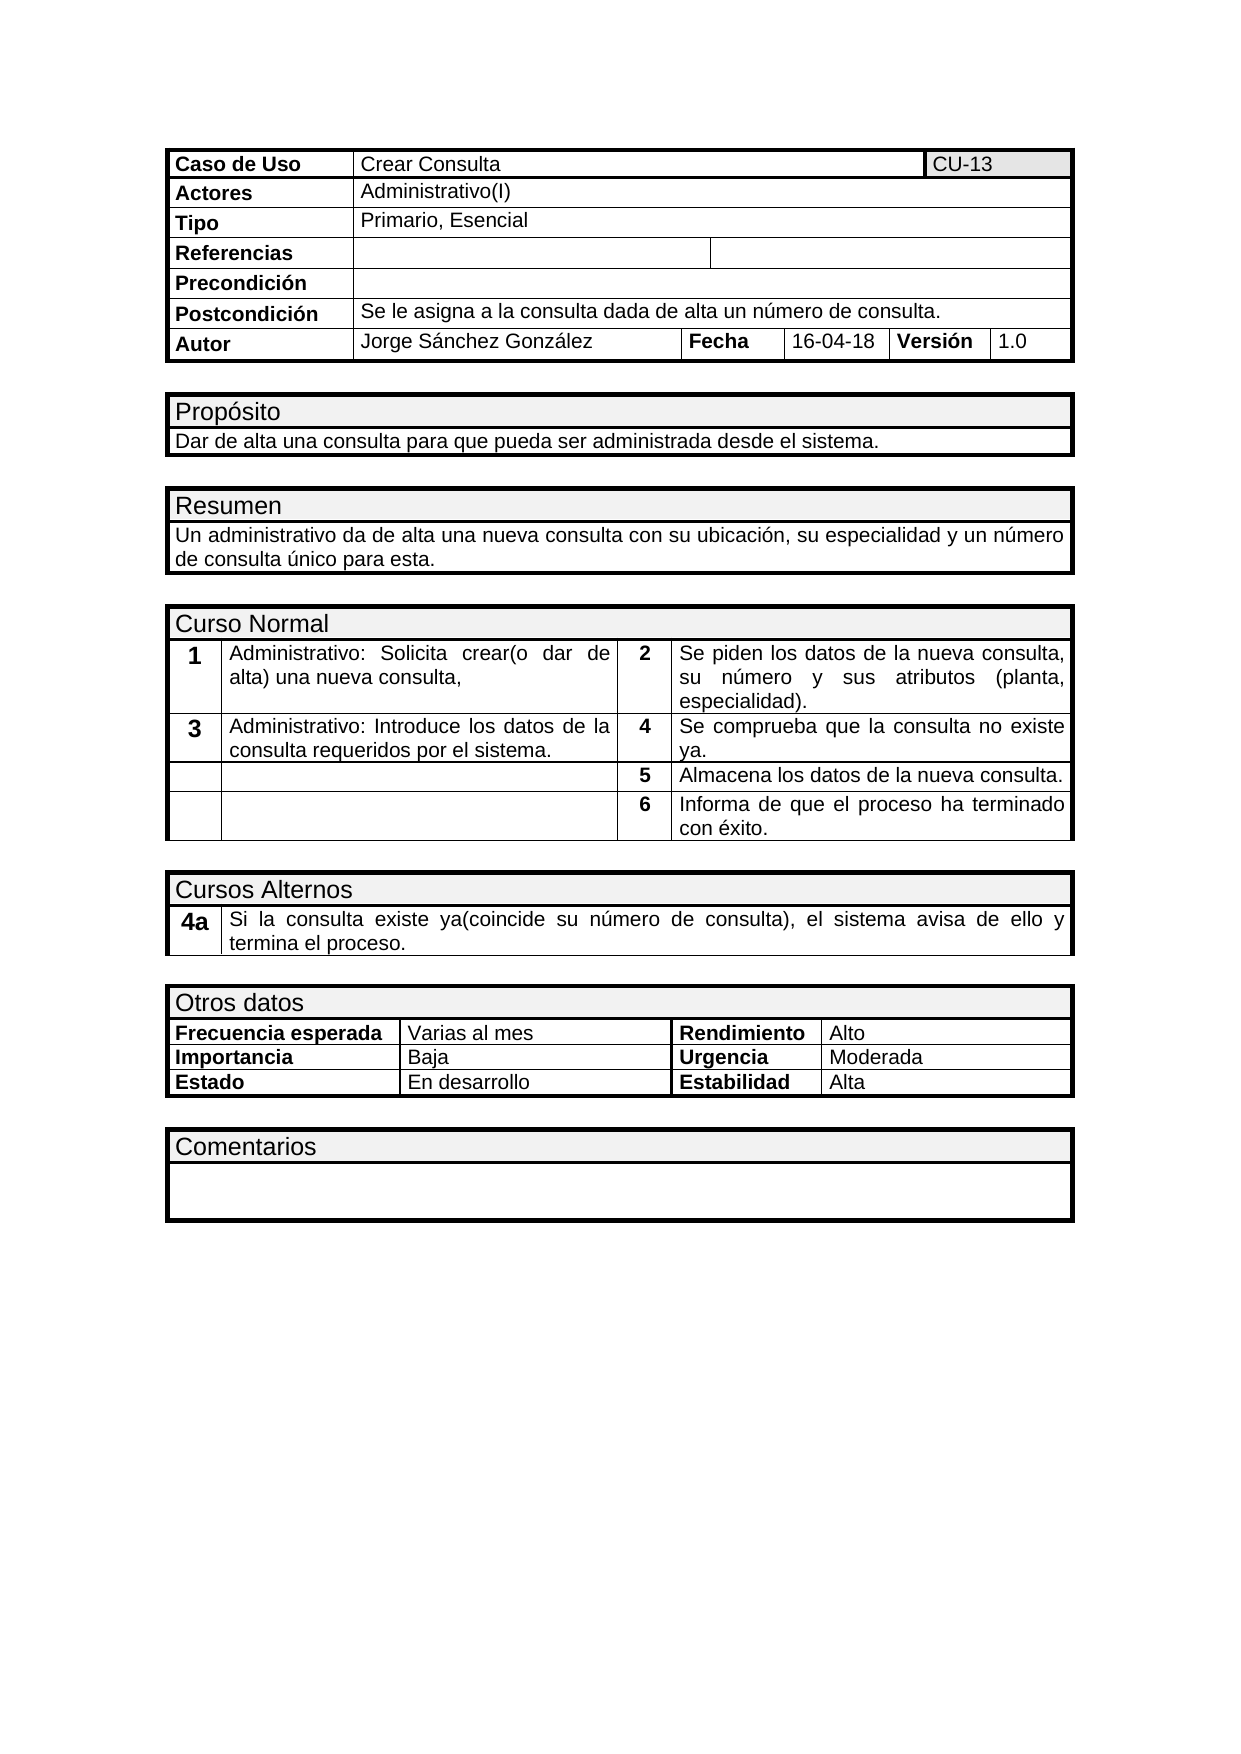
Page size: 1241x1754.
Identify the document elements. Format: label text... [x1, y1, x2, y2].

table_cell Fecha [682, 329, 784, 359]
table_cell Jorge Sánchez González [354, 329, 681, 359]
table_cell [170, 1164, 1070, 1218]
table_cell Almacena los datos de la nueva consulta. [672, 763, 1070, 791]
table_cell 1 [170, 641, 221, 712]
table_cell Alta [822, 1070, 1070, 1094]
table_header Resumen [170, 491, 1070, 519]
table_cell 1.0 [991, 329, 1070, 359]
table_header Caso de Uso [170, 152, 353, 176]
table_cell [170, 763, 221, 791]
table_cell [170, 792, 221, 840]
table_cell Administrativo(I) [354, 179, 1070, 207]
table_cell Estabilidad [673, 1070, 821, 1094]
table_cell [354, 269, 1070, 298]
table_cell [354, 238, 710, 267]
table_cell Se comprueba que la consulta no existe ya. [672, 714, 1070, 761]
table_cell Actores [170, 179, 353, 207]
table_cell Informa de que el proceso ha terminado con éxito. [672, 792, 1070, 840]
table_cell Primario, Esencial [354, 208, 1070, 237]
table_cell Referencias [170, 238, 353, 267]
table_cell Varias al mes [401, 1020, 670, 1044]
table_cell [222, 763, 617, 791]
table_cell Autor [170, 329, 353, 359]
table_cell Postcondición [170, 299, 353, 328]
table_cell Importancia [170, 1045, 399, 1069]
table_cell Si la consulta existe ya(coincide su número de consulta), el sistema avisa de ello y termina el proceso. [222, 907, 1070, 954]
table_header Otros datos [170, 988, 1070, 1017]
table_cell 4a [170, 907, 221, 954]
table_cell Urgencia [673, 1045, 821, 1069]
table_cell Rendimiento [673, 1020, 821, 1044]
table_header Crear Consulta [354, 152, 923, 176]
table_header CU-13 [927, 152, 1070, 176]
table_cell 5 [618, 763, 671, 791]
table_cell Moderada [822, 1045, 1070, 1069]
table_cell Se le asigna a la consulta dada de alta un número de consulta. [354, 299, 1070, 328]
table_cell [222, 792, 617, 840]
table_cell Administrativo: Introduce los datos de la consulta requeridos por el sistema. [222, 714, 617, 761]
table_cell Versión [890, 329, 990, 359]
table_cell Un administrativo da de alta una nueva consulta con su ubicación, su especialidad y un número de consulta único para esta. [170, 523, 1070, 571]
table_cell 3 [170, 714, 221, 761]
table_cell [711, 238, 1070, 267]
table_cell 6 [618, 792, 671, 840]
table_cell 2 [618, 641, 671, 712]
table_cell Se piden los datos de la nueva consulta, su número y sus atributos (planta, especialidad). [672, 641, 1070, 712]
table_header Cursos Alternos [170, 875, 1070, 903]
table_header Curso Normal [170, 609, 1070, 637]
table_cell Estado [170, 1070, 399, 1094]
table_cell Tipo [170, 208, 353, 237]
table_cell Precondición [170, 269, 353, 298]
table_cell Dar de alta una consulta para que pueda ser administrada desde el sistema. [170, 429, 1070, 453]
table_cell En desarrollo [401, 1070, 670, 1094]
table_cell Alto [822, 1020, 1070, 1044]
table_cell 16-04-18 [785, 329, 889, 359]
table_header Comentarios [170, 1132, 1070, 1161]
table_cell Administrativo: Solicita crear(o dar de alta) una nueva consulta, [222, 641, 617, 712]
table_cell Baja [401, 1045, 670, 1069]
table_cell Frecuencia esperada [170, 1020, 399, 1044]
table_header Propósito [170, 397, 1070, 426]
table_cell 4 [618, 714, 671, 761]
